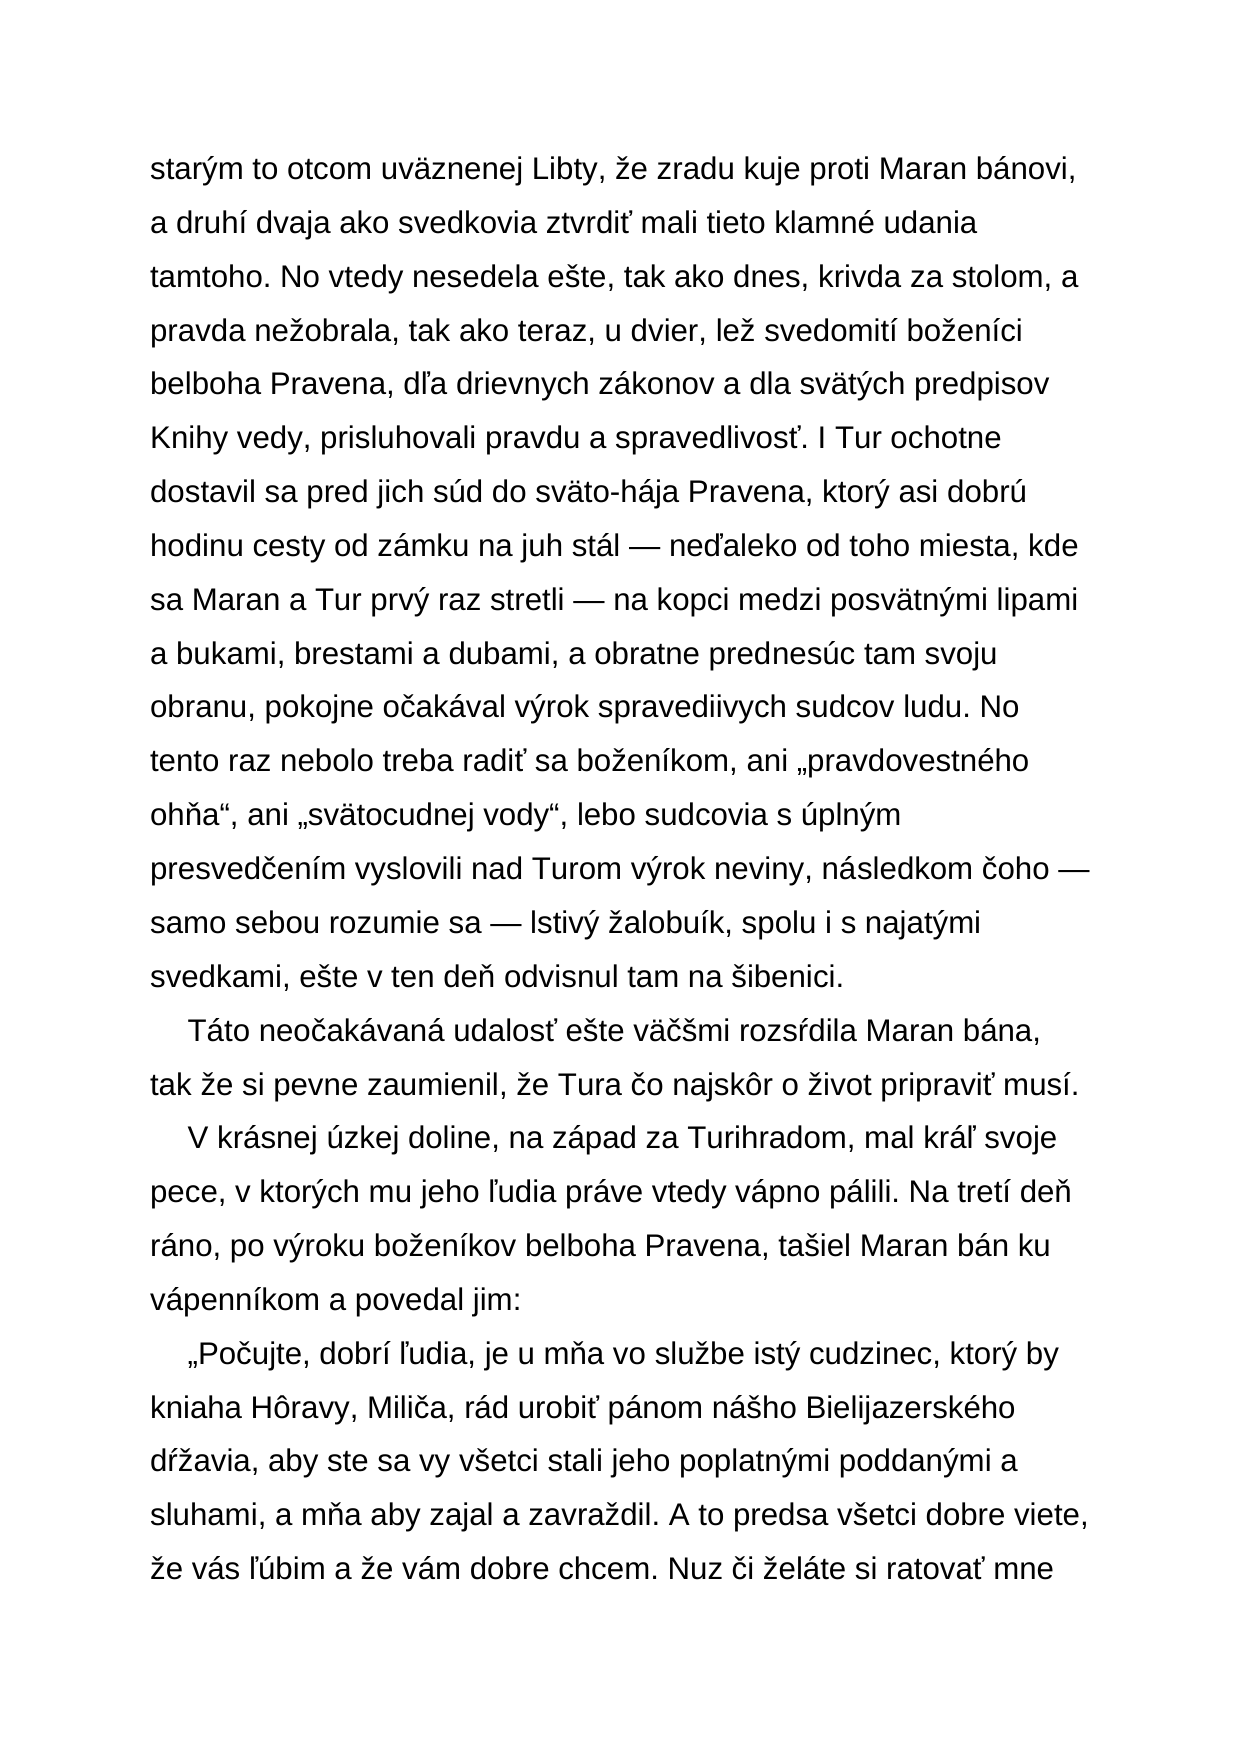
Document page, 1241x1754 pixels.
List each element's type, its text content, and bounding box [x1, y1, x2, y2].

text „Počujte, dobrí ľudia, je u mňa vo službe istý cudzinec, ktorý by kniaha Hôravy, Miliča, rád urobiť pánom nášho Bielijazerského dŕžavia, aby ste sa vy všetci stali jeho poplatnými poddanými a sluhami, a mňa aby zajal a zavraždil. A to predsa všetci dobre viete, že vás ľúbim a že vám dobre chcem. Nuz či želáte si ratovať mne [150, 1335, 1091, 1586]
text starým to otcom uväznenej Libty, že zradu kuje proti Maran bánovi, a druhí dvaja ako svedkovia ztvrdiť mali tieto klamné udania tamtoho. No vtedy nesedela ešte, tak ako dnes, krivda za stolom, a pravda nežobrala, tak ako teraz, u dvier, lež svedomití boženíci belboha Pravena, dľa drievnych zákonov a dla svätých predpisov Knihy vedy, prisluhovali pravdu a spravedlivosť. I Tur ochotne dostavil sa pred jich súd do sväto-hája Pra­vena, ktorý asi dobrú hodinu cesty od zámku na juh stál — neďaleko od toho miesta, kde sa Maran a Tur prvý raz stretli — na kopci medzi posvätnými lipami a bukami, brestami a dubami, a obratne pred­nesúc tam svoju obranu, pokojne očakával výrok spravediivych sudcov ludu. No tento raz nebolo treba radiť sa boženíkom, ani „pravdovestného ohňa“, ani „svätocudnej vody“, lebo sudcovia s úplným presvedčením vyslovili nad Turom výrok neviny, ná­sledkom čoho — samo sebou rozumie sa — lstivý žalobuík, spolu i s najatými svedkami, ešte v ten deň odvisnul tam na šibenici. [150, 150, 1091, 994]
text Táto neočakávaná udalosť ešte väčšmi rozsŕdila Maran bána, tak že si pevne zaumienil, že Tura čo najskôr o život pripraviť musí. [150, 1012, 1091, 1101]
text V krásnej úzkej doline, na západ za Turihradom, mal kráľ svoje pece, v ktorých mu jeho ľudia práve vtedy vápno pálili. Na tretí deň ráno, po výroku boženíkov belboha Pravena, tašiel Maran bán ku vápenníkom a povedal jim: [150, 1119, 1091, 1317]
